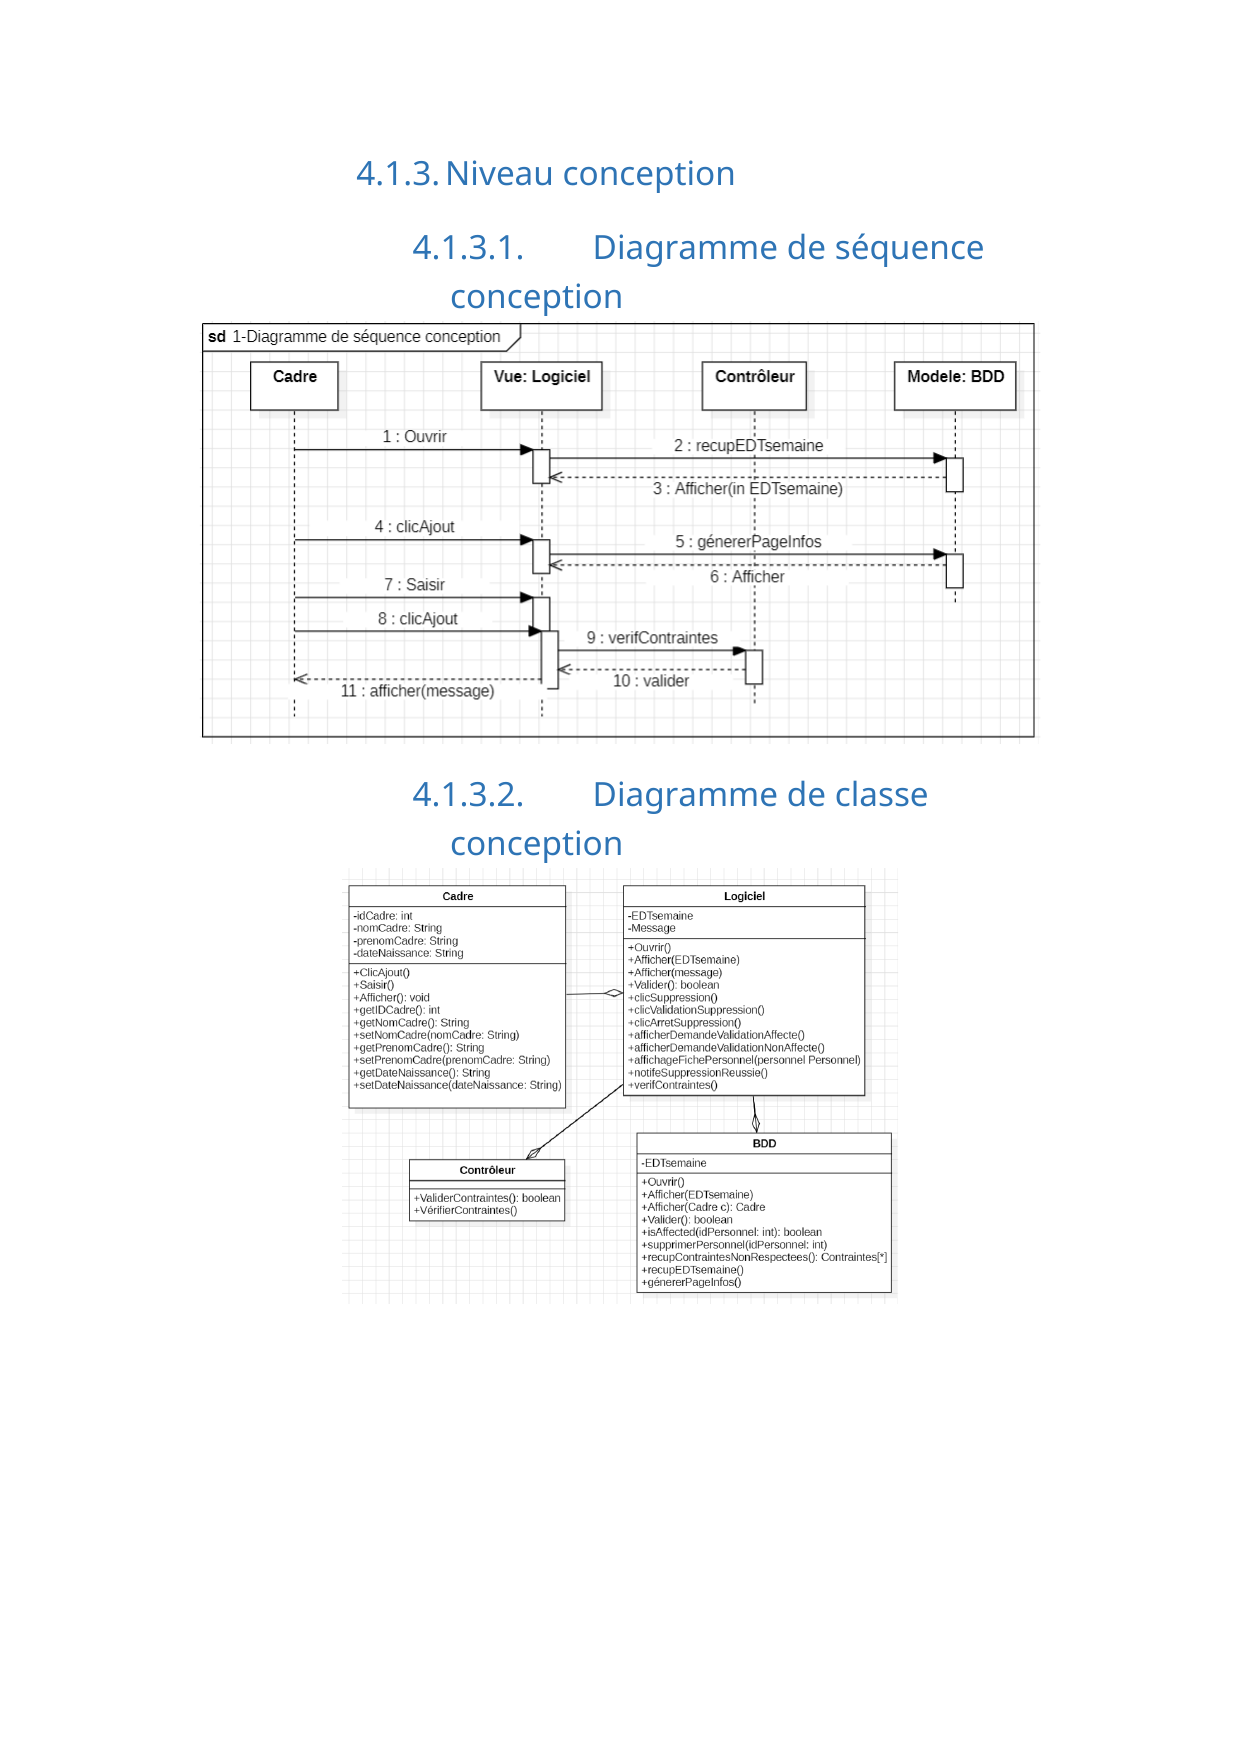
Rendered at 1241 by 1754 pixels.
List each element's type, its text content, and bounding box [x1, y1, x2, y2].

picture [199, 321, 1041, 744]
subtitle Niveau conception [356, 150, 1090, 195]
picture [342, 868, 899, 1304]
subtitle Diagramme de classe conception [412, 771, 1090, 865]
subtitle Diagramme de séquence conception [412, 224, 1090, 318]
